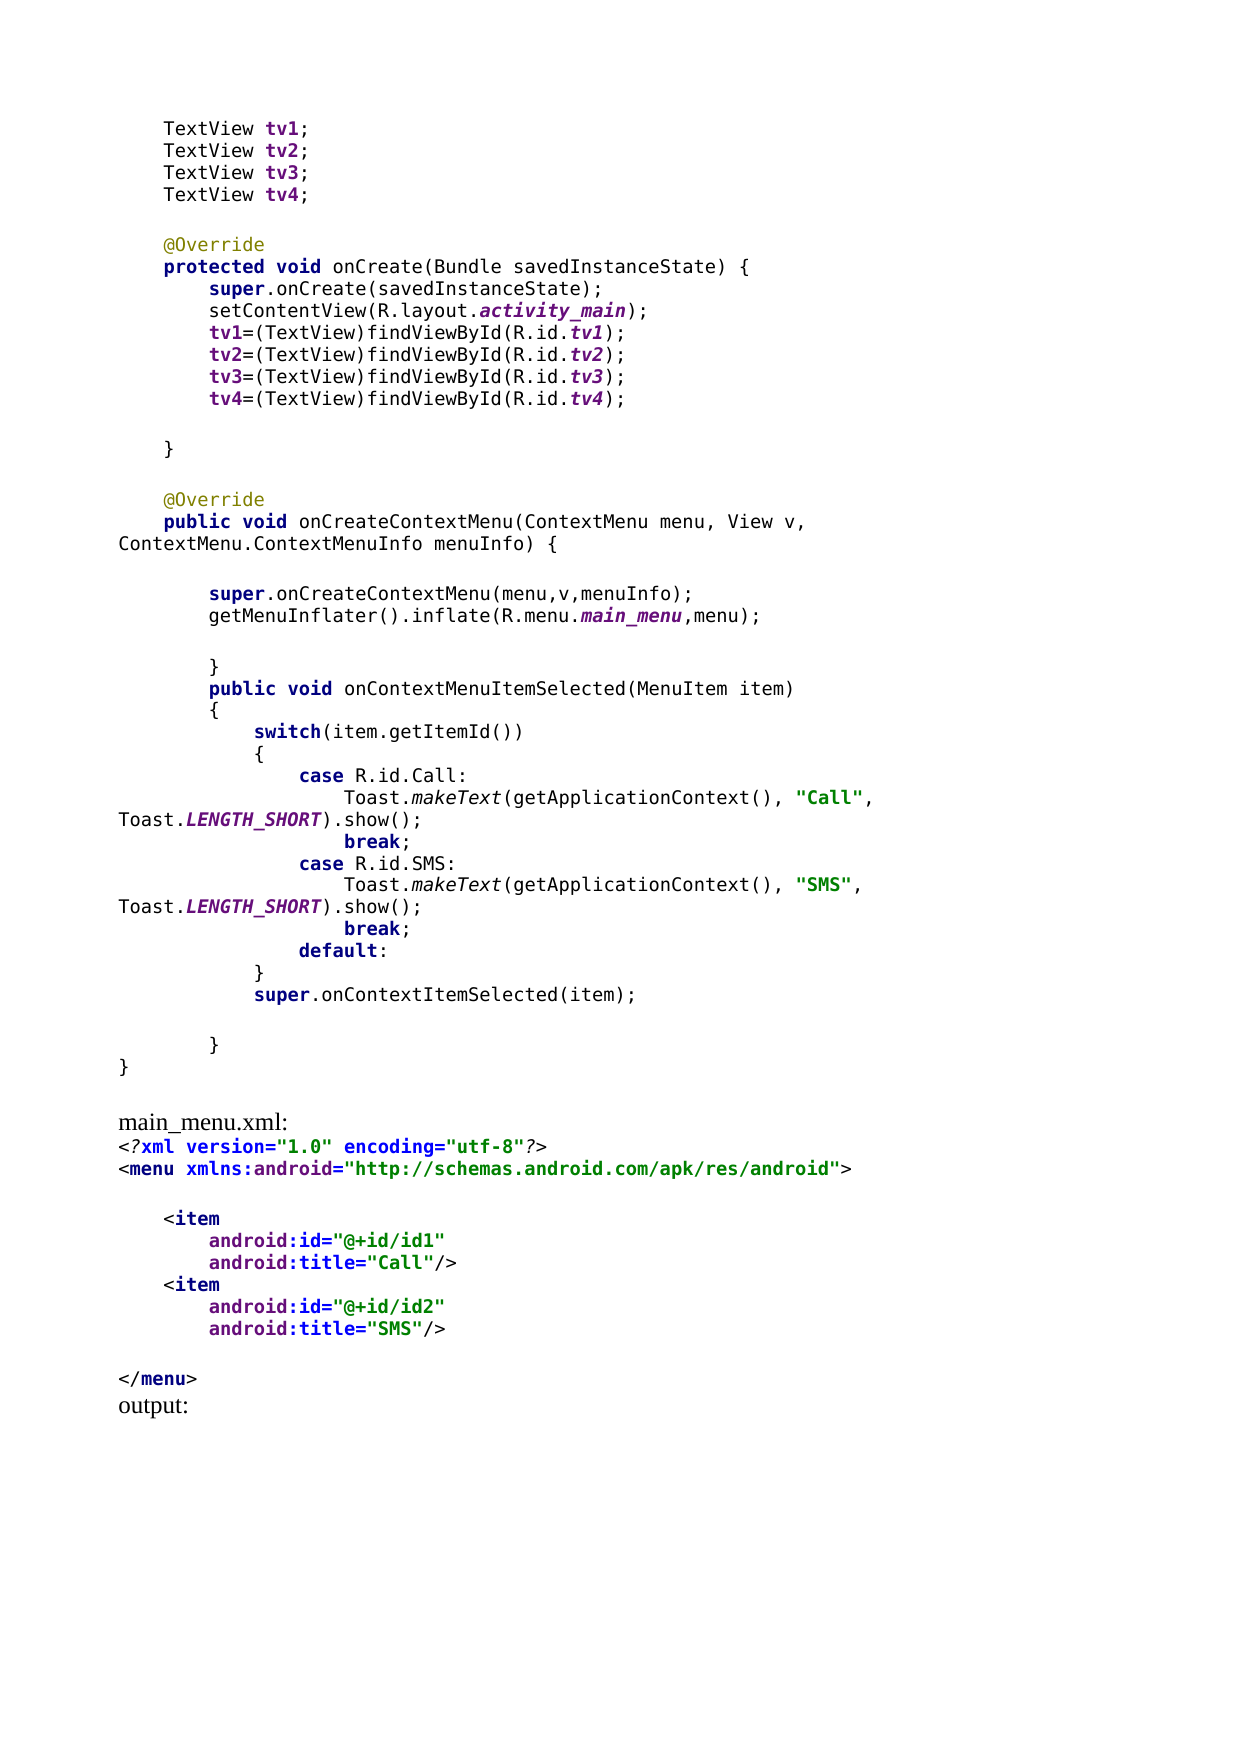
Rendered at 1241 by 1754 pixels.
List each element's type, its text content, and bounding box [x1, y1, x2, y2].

text TextView tv1; TextView tv2; TextView tv3; TextView tv4; @Override protected void onCreate(Bundle savedInstanceState) { super.onCreate(savedInstanceState); setContentView(R.layout.activity_main); tv1=(TextView)findViewById(R.id.tv1); tv2=(TextView)findViewById(R.id.tv2); tv3=(TextView)findViewById(R.id.tv3); tv4=(TextView)findViewById(R.id.tv4); } @Override public void onCreateContextMenu(ContextMenu menu, View v, ContextMenu.ContextMenuInfo menuInfo) { super.onCreateContextMenu(menu,v,menuInfo); getMenuInflater().inflate(R.menu.main_menu,menu); } public void onContextMenuItemSelected(MenuItem item) { switch(item.getItemId()) { case R.id.Call: Toast.makeText(getApplicationContext(), "Call", Toast.LENGTH_SHORT).show(); break; case R.id.SMS: Toast.makeText(getApplicationContext(), "SMS", Toast.LENGTH_SHORT).show(); break; default: } super.onContextItemSelected(item); } } [118, 118, 1122, 1107]
text <?xml version="1.0" encoding="utf-8"?> <menu xmlns:android="http://schemas.android.com/apk/res/android"> <item android:id="@+id/id1" android:title="Call"/> <item android:id="@+id/id2" android:title="SMS"/> </menu> [118, 1136, 1122, 1390]
text main_menu.xml: [118, 1107, 1122, 1136]
text output: [118, 1390, 1122, 1419]
